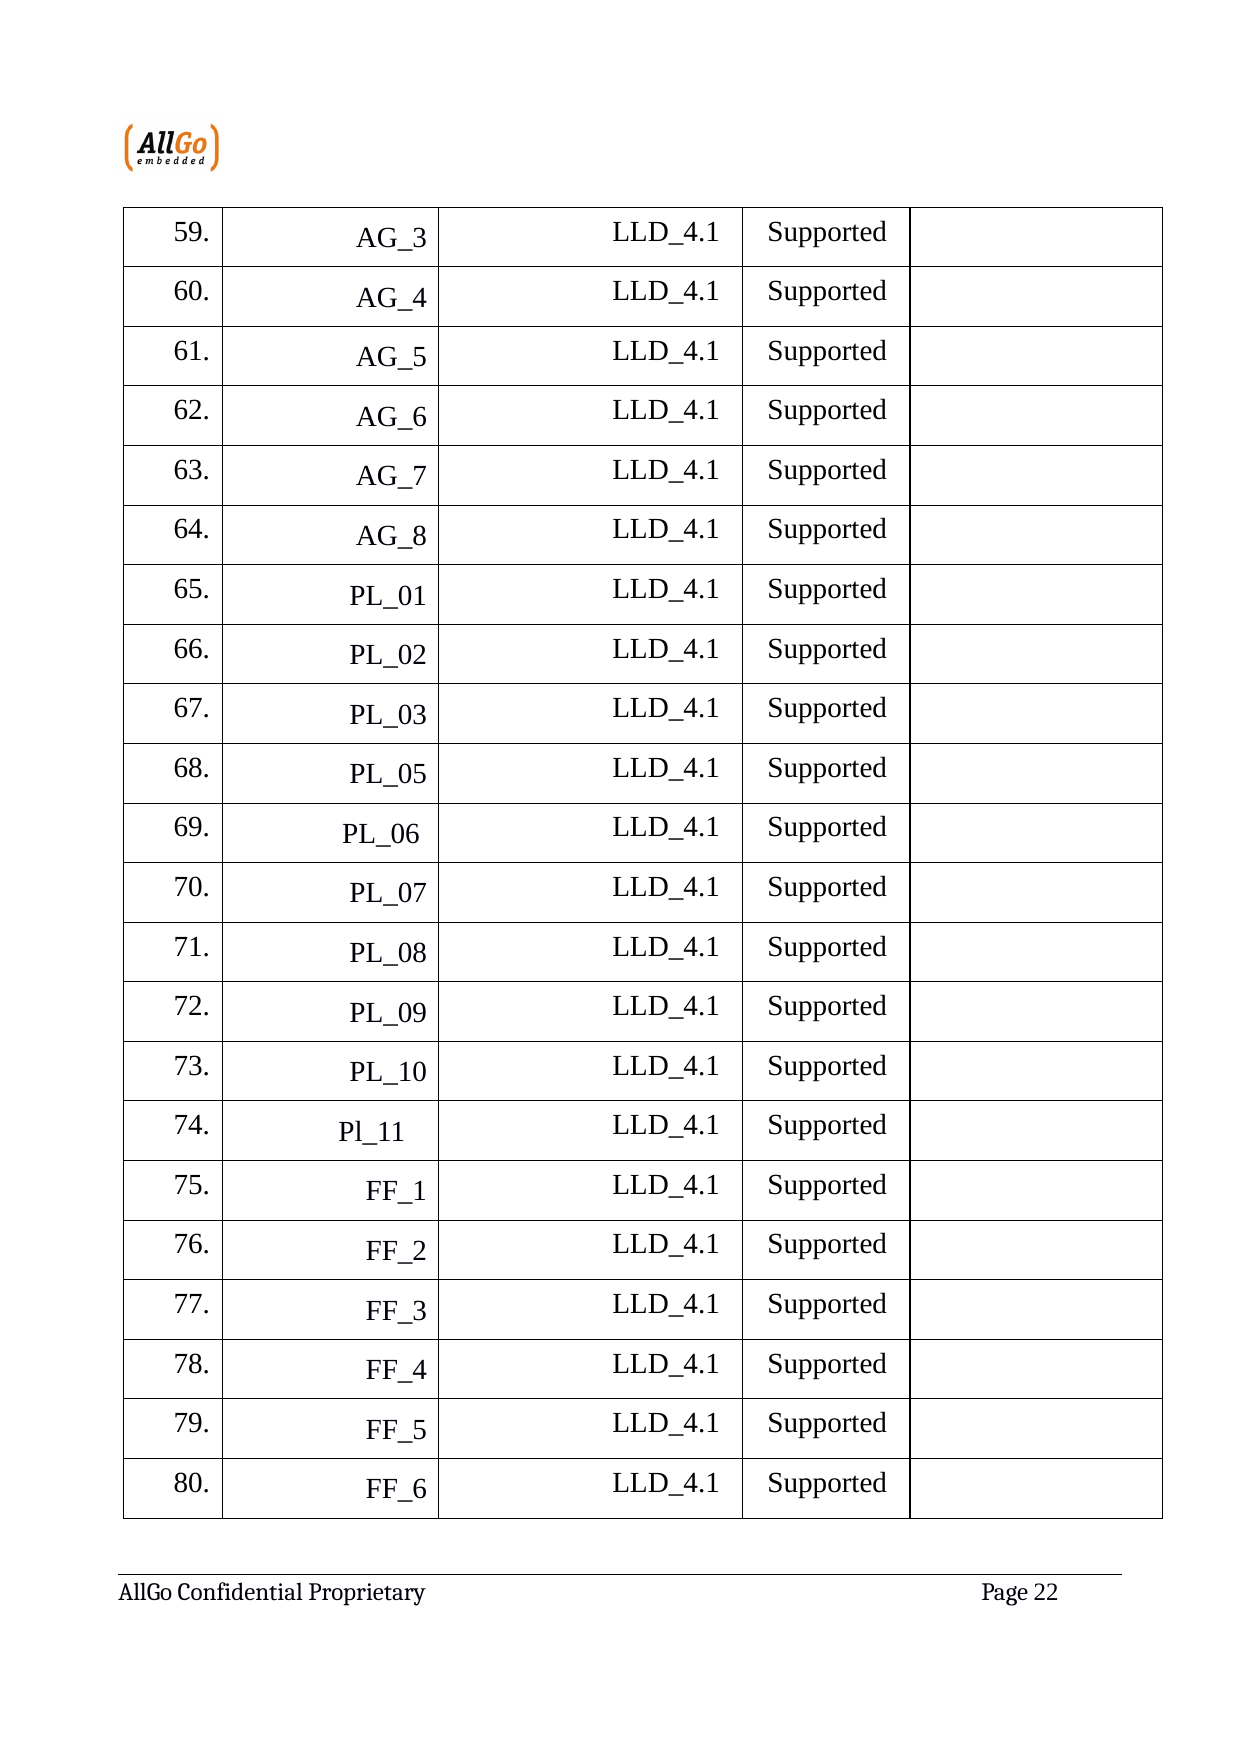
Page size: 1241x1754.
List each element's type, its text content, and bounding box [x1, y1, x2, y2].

table_cell LLD_4.1 [439, 208, 742, 266]
table_cell [124, 863, 222, 922]
table_cell AG_7 [223, 446, 438, 504]
table_cell [911, 1459, 1162, 1517]
table_cell AG_5 [223, 327, 438, 385]
picture [118, 118, 225, 177]
table_cell AG_4 [223, 267, 438, 326]
table_cell AG_8 [223, 506, 438, 564]
table_cell FF_5 [223, 1399, 438, 1458]
table_cell Supported [743, 625, 909, 683]
table_cell [124, 386, 222, 445]
table_cell [124, 208, 222, 266]
table_cell Supported [743, 1221, 909, 1279]
table_cell LLD_4.1 [439, 327, 742, 385]
table_cell LLD_4.1 [439, 1161, 742, 1219]
table_cell [911, 267, 1162, 326]
table_cell LLD_4.1 [439, 386, 742, 445]
table_cell [124, 1101, 222, 1160]
table_cell Supported [743, 386, 909, 445]
table_cell [124, 1399, 222, 1458]
table_cell LLD_4.1 [439, 267, 742, 326]
table_cell LLD_4.1 [439, 923, 742, 981]
table_cell [124, 1042, 222, 1100]
table_cell PL_02 [223, 625, 438, 683]
table_cell FF_3 [223, 1280, 438, 1339]
table_cell [911, 1399, 1162, 1458]
table_cell PL_01 [223, 565, 438, 624]
table_cell PL_03 [223, 684, 438, 743]
table_cell [124, 1459, 222, 1517]
table_cell [911, 744, 1162, 802]
table_cell PL_06 [223, 804, 438, 862]
table_cell Supported [743, 1399, 909, 1458]
table_cell Supported [743, 1340, 909, 1398]
table_cell [911, 625, 1162, 683]
table_cell LLD_4.1 [439, 1280, 742, 1339]
table_cell [911, 923, 1162, 981]
table_cell [911, 386, 1162, 445]
table_cell [911, 804, 1162, 862]
table_cell Supported [743, 327, 909, 385]
table_cell FF_2 [223, 1221, 438, 1279]
table_cell Supported [743, 684, 909, 743]
table_cell [124, 1340, 222, 1398]
table_cell Supported [743, 982, 909, 1041]
table_cell [124, 804, 222, 862]
table_cell [911, 1340, 1162, 1398]
table_cell [911, 863, 1162, 922]
table_cell LLD_4.1 [439, 1221, 742, 1279]
table_cell LLD_4.1 [439, 565, 742, 624]
table_cell FF_4 [223, 1340, 438, 1398]
table_cell Supported [743, 1042, 909, 1100]
table_cell [124, 506, 222, 564]
table_cell Supported [743, 446, 909, 504]
table_cell Supported [743, 267, 909, 326]
table_cell LLD_4.1 [439, 625, 742, 683]
table_cell LLD_4.1 [439, 1101, 742, 1160]
table_cell LLD_4.1 [439, 804, 742, 862]
table_cell PL_08 [223, 923, 438, 981]
table_cell FF_6 [223, 1459, 438, 1517]
table_cell [911, 506, 1162, 564]
table_cell [911, 1042, 1162, 1100]
table_cell [911, 327, 1162, 385]
table_cell Supported [743, 1101, 909, 1160]
table_cell FF_1 [223, 1161, 438, 1219]
table_cell [911, 1161, 1162, 1219]
table_cell LLD_4.1 [439, 1459, 742, 1517]
table_cell [124, 982, 222, 1041]
table_cell AG_3 [223, 208, 438, 266]
table_cell Supported [743, 863, 909, 922]
table_cell [911, 446, 1162, 504]
table_cell LLD_4.1 [439, 863, 742, 922]
table_cell LLD_4.1 [439, 684, 742, 743]
table_cell Pl_11 [223, 1101, 438, 1160]
table_cell [124, 1221, 222, 1279]
table_cell LLD_4.1 [439, 1042, 742, 1100]
table_cell [124, 1280, 222, 1339]
table_cell [911, 208, 1162, 266]
table_cell [911, 684, 1162, 743]
table_cell LLD_4.1 [439, 446, 742, 504]
table_cell [911, 1221, 1162, 1279]
table_cell LLD_4.1 [439, 744, 742, 802]
table_cell AG_6 [223, 386, 438, 445]
table_cell LLD_4.1 [439, 982, 742, 1041]
table_cell Supported [743, 506, 909, 564]
table_cell [124, 446, 222, 504]
table_cell Supported [743, 744, 909, 802]
table_cell PL_07 [223, 863, 438, 922]
table_cell [124, 625, 222, 683]
table_cell Supported [743, 804, 909, 862]
table_cell LLD_4.1 [439, 1340, 742, 1398]
table_cell PL_05 [223, 744, 438, 802]
table_cell LLD_4.1 [439, 1399, 742, 1458]
table_cell Supported [743, 1459, 909, 1517]
table_cell Supported [743, 208, 909, 266]
table_cell [124, 744, 222, 802]
table_cell Supported [743, 1280, 909, 1339]
table_cell [911, 1101, 1162, 1160]
table_cell Supported [743, 565, 909, 624]
table_cell [911, 982, 1162, 1041]
table_cell PL_09 [223, 982, 438, 1041]
table_cell LLD_4.1 [439, 506, 742, 564]
table_cell Supported [743, 1161, 909, 1219]
table_cell [124, 565, 222, 624]
table_cell [124, 684, 222, 743]
table_cell [124, 267, 222, 326]
table_cell [124, 1161, 222, 1219]
table_cell Supported [743, 923, 909, 981]
table_cell PL_10 [223, 1042, 438, 1100]
table_cell [124, 327, 222, 385]
table_cell [911, 565, 1162, 624]
table_cell [911, 1280, 1162, 1339]
table_cell [124, 923, 222, 981]
